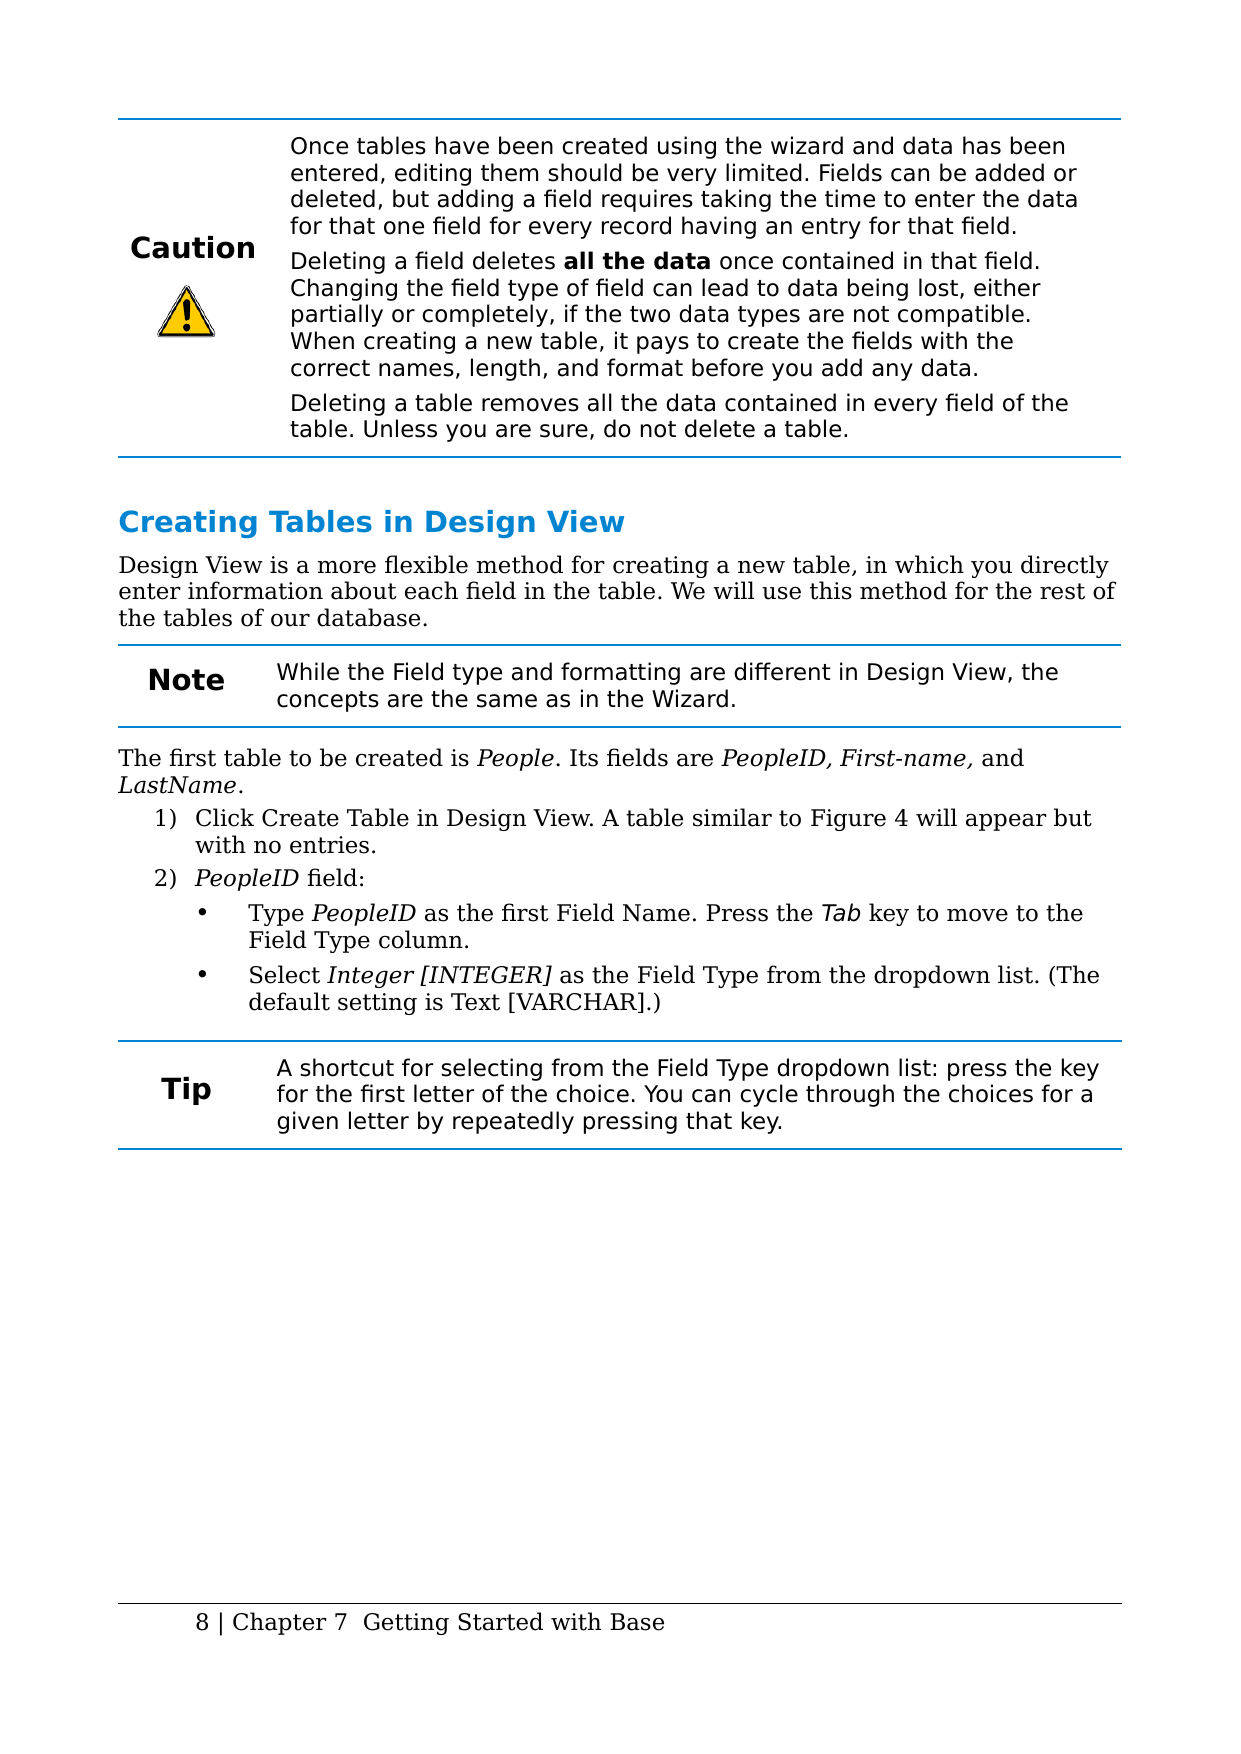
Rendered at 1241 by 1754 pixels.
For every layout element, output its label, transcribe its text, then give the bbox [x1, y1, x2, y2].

text Design View is a more flexible method for creating a new table, in which you directly enter information about each field in the table. We will use this method for the rest of the tables of our database. [118, 552, 1122, 632]
table_header Tip [118, 1042, 255, 1148]
subtitle Creating Tables in Design View [118, 506, 1122, 539]
table_header A shortcut for selecting from the Field Type dropdown list: press the key for the first letter of the choice. You can cycle through the choices for a given letter by repeatedly pressing that key. [255, 1042, 1122, 1148]
list Select Integer [INTEGER] as the Field Type from the dropdown list. (The default setting is Text [VARCHAR].) [195, 960, 1122, 1016]
list The first table to be created is People. Its fields are PeopleID, First-name, and LastName. [118, 746, 1122, 799]
list Type PeopleID as the first Field Name. Press the Tab key to move to the Field Type column. [195, 898, 1122, 954]
list Click Create Table in Design View. A table similar to Figure 4 will appear but with no entries. [177, 805, 1122, 859]
table_header Once tables have been created using the wizard and data has been entered, editing them should be very limited. Fields can be added or deleted, but adding a field requires taking the time to enter the data for that one field for every record having an entry for that field. Deleting a field deletes all the data once contained in that field. Changing the field type of field can lead to data being lost, either partially or completely, if the two data types are not compatible. When creating a new table, it pays to create the fields with the correct names, length, and format before you add any data. Deleting a table removes all the data contained in every field of the table. Unless you are sure, do not delete a table. [269, 120, 1121, 456]
list PeopleID field: [177, 865, 1122, 892]
table_header Caution [118, 120, 268, 456]
picture [153, 281, 219, 341]
table_header While the Field type and formatting are different in Design View, the concepts are the same as in the Wizard. [255, 646, 1121, 726]
table_header Note [118, 646, 255, 726]
